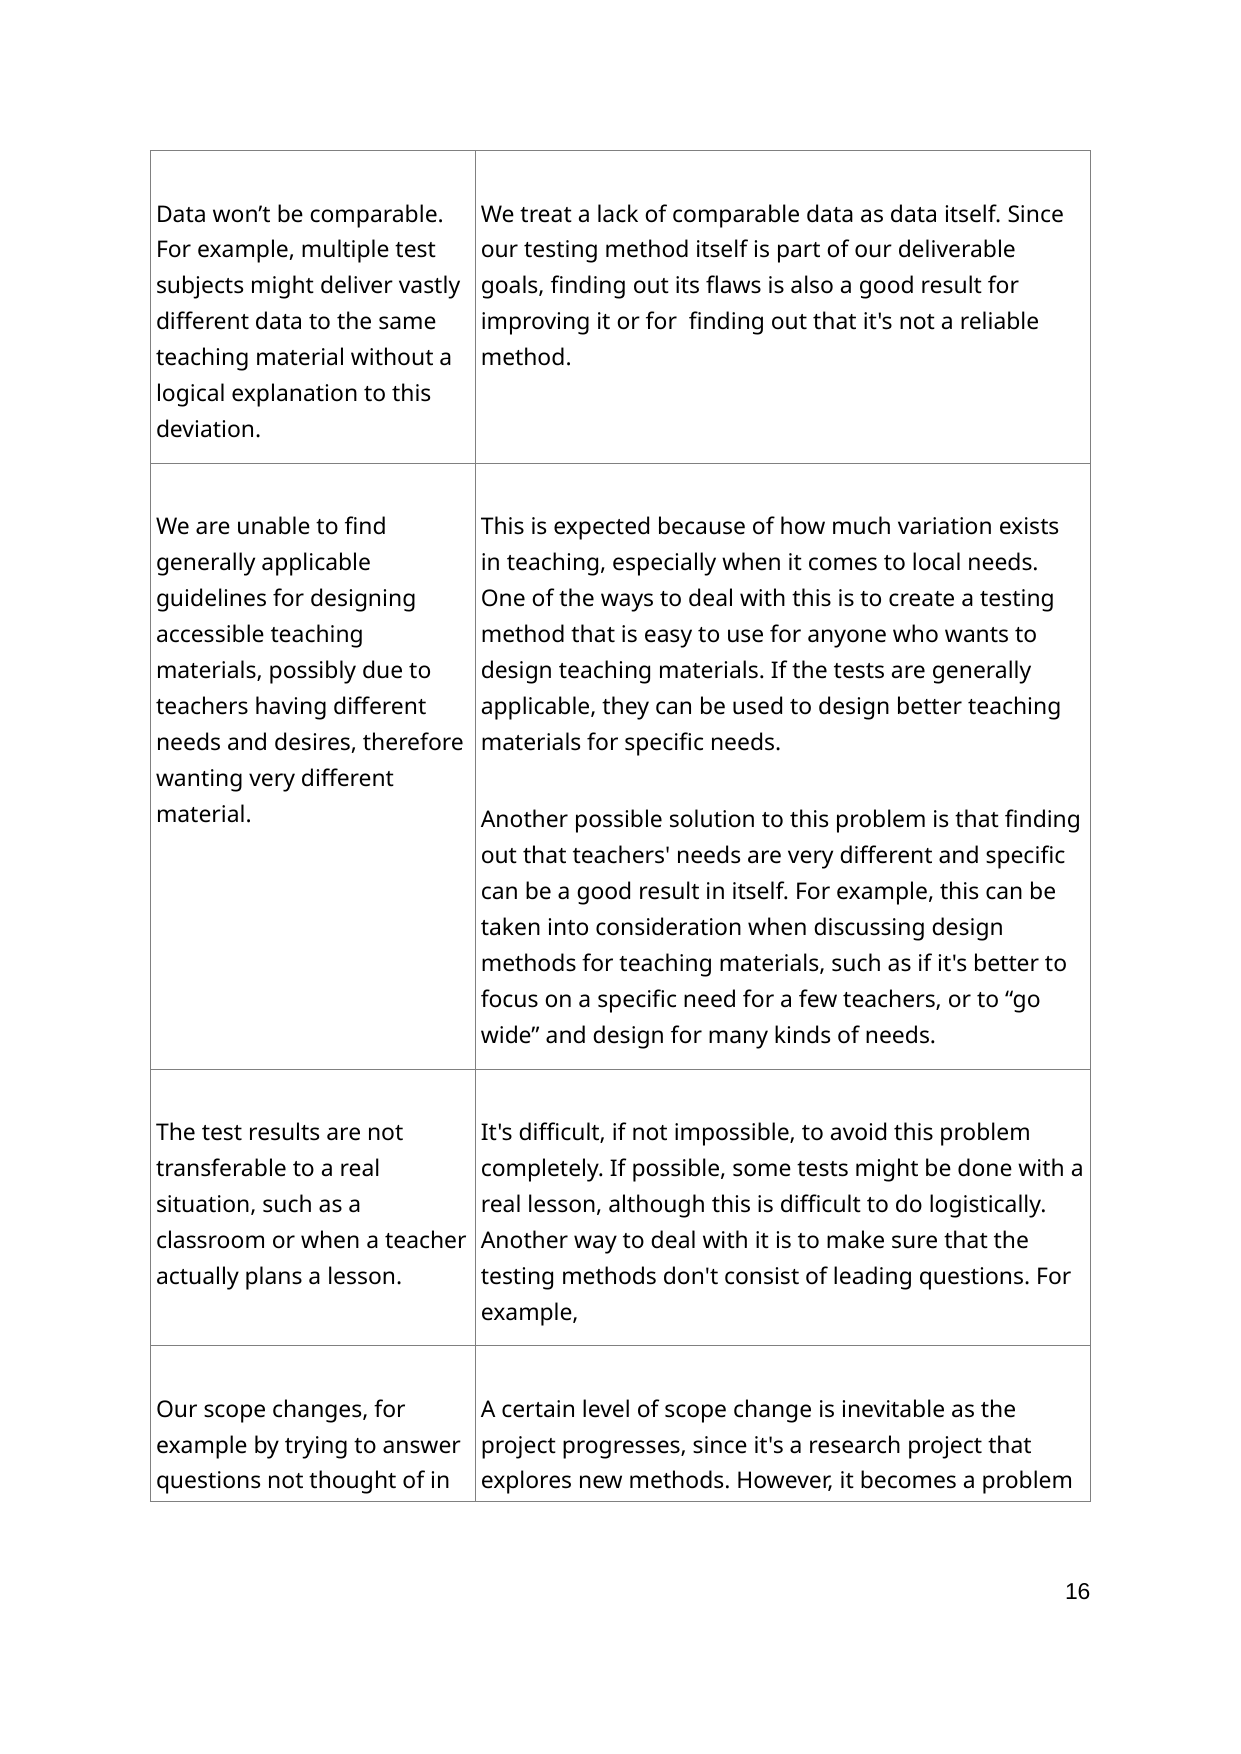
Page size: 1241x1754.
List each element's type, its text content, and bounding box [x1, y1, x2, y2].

table_cell This is expected because of how much variation exists in teaching, especially when it comes to local needs. One of the ways to deal with this is to create a testing method that is easy to use for anyone who wants to design teaching materials. If the tests are generally applicable, they can be used to design better teaching materials for specific needs. Another possible solution to this problem is that finding out that teachers' needs are very different and specific can be a good result in itself. For example, this can be taken into consideration when discussing design methods for teaching materials, such as if it's better to focus on a specific need for a few teachers, or to “go wide” and design for many kinds of needs. [476, 464, 1090, 1068]
table_cell We are unable to find generally applicable guidelines for designing accessible teaching materials, possibly due to teachers having different needs and desires, therefore wanting very different material. [151, 464, 475, 1068]
table_cell A certain level of scope change is inevitable as the project progresses, since it's a research project that explores new methods. However, it becomes a problem [476, 1346, 1090, 1501]
table_cell The test results are not transferable to a real situation, such as a classroom or when a teacher actually plans a lesson. [151, 1070, 475, 1345]
table_cell Data won’t be comparable. For example, multiple test subjects might deliver vastly different data to the same teaching material without a logical explanation to this deviation. [151, 151, 475, 463]
table_cell We treat a lack of comparable data as data itself. Since our testing method itself is part of our deliverable goals, finding out its flaws is also a good result for improving it or for finding out that it's not a reliable method. [476, 151, 1090, 463]
table_cell Our scope changes, for example by trying to answer questions not thought of in [151, 1346, 475, 1501]
table_cell It's difficult, if not impossible, to avoid this problem completely. If possible, some tests might be done with a real lesson, although this is difficult to do logistically. Another way to deal with it is to make sure that the testing methods don't consist of leading questions. For example, [476, 1070, 1090, 1345]
